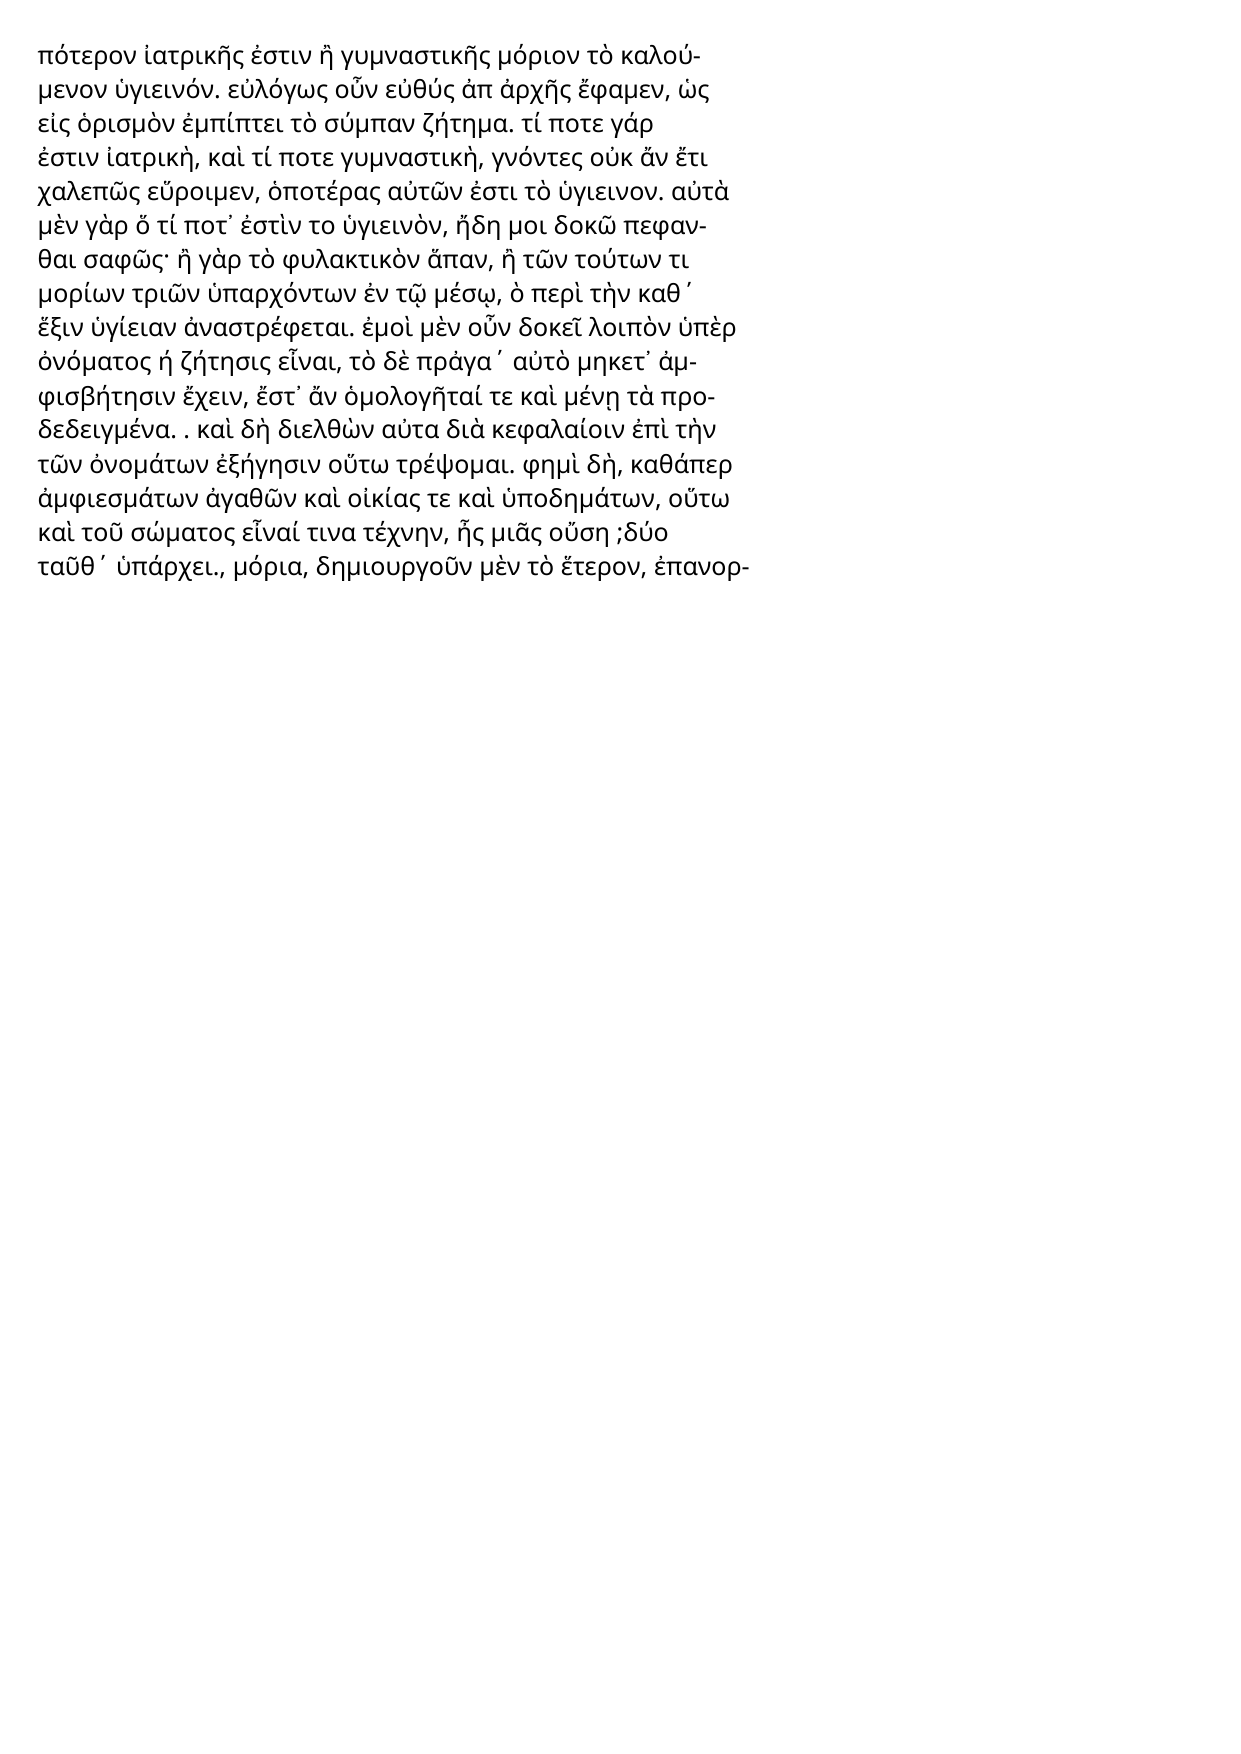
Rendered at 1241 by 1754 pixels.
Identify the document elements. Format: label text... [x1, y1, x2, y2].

text πότερον ἰατρικῆς ἐστιν ἢ γυμναστικῆς μόριον τὸ καλού- μενον ὑγιεινόν. εὐλόγως οὖν εὐθύς ἀπ ἀρχῆς ἔφαμεν, ὡς εἰς ὁρισμὸν ἐμπίπτει τὸ σύμπαν ζήτημα. τί ποτε γάρ ἐστιν ἰατρικὴ, καὶ τί ποτε γυμναστικὴ, γνόντες οὐκ ἄν ἔτι χαλεπῶς εὕροιμεν, ὁποτέρας αὐτῶν ἐστι τὸ ὑγιεινον. αὐτὰ μὲν γὰρ ὅ τί ποτ᾽ ἐστὶν το ὑγιεινὸν, ἤδη μοι δοκῶ πεφαν- θαι σαφῶς· ἢ γὰρ τὸ φυλακτικὸν ἅπαν, ἢ τῶν τούτων τι μορίων τριῶν ὑπαρχόντων ἐν τῷ μέσῳ, ὸ περὶ τὴν καθ΄ ἕξιν ὑγίειαν ἀναστρέφεται. ἐμοὶ μὲν οὖν δοκεῖ λοιπὸν ὑπὲρ ὀνόματος ή ζήτησις εἶναι, τὸ δὲ πρἀγα΄ αὐτὸ μηκετ᾽ ἀμ- φισβήτησιν ἔχειν, ἔστ᾽ ἄν ὁμολογῆταί τε καὶ μένῃ τὰ προ- δεδειγμένα. . καὶ δὴ διελθὼν αὐτα διὰ κεφαλαίοιν ἐπὶ τὴν τῶν ὀνομάτων ἐξήγησιν οὕτω τρέψομαι. φημὶ δὴ, καθάπερ ἀμφιεσμάτων ἀγαθῶν καὶ οἰκίας τε καὶ ὑποδημάτων, οὕτω καὶ τοῦ σώματος εἶναί τινα τέχνην, ἦς μιᾶς οὔση ;δύο ταῦθ΄ ὑπάρχει., μόρια, δημιουργοῦν μὲν τὸ ἕτερον, ἐπανορ- [37, 37, 1203, 582]
